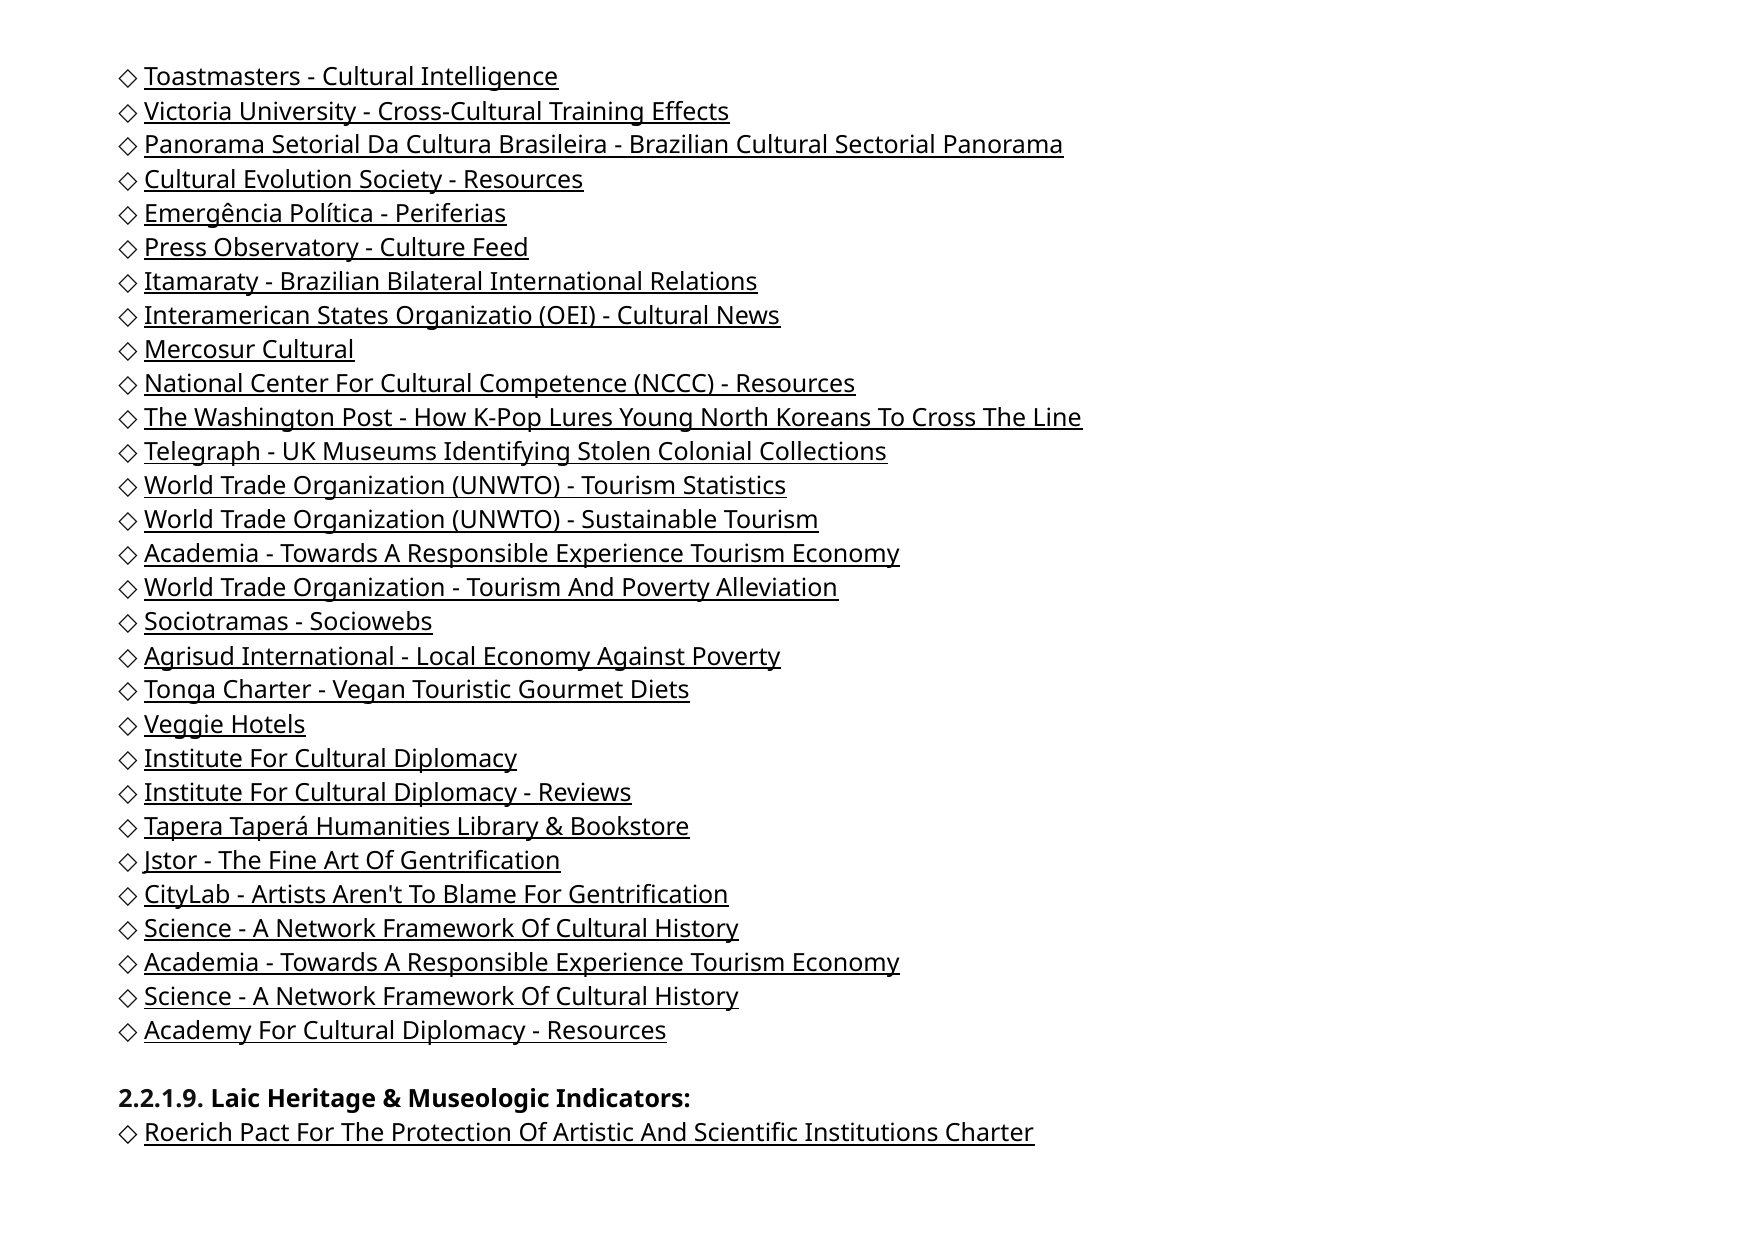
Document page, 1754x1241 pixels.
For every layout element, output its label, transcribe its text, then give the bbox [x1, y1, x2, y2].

text ◇ Tapera Taperá Humanities Library & Bookstore [118, 808, 1695, 842]
text ◇ Science - A Network Framework Of Cultural History [118, 979, 1695, 1013]
text ◇ CityLab - Artists Aren't To Blame For Gentrification [118, 877, 1695, 911]
subtitle ◇ Roerich Pact For The Protection Of Artistic And Scientific Institutions Charter [118, 1115, 1695, 1149]
text ◇ Toastmasters - Cultural Intelligence [118, 59, 1695, 93]
text ◇ Veggie Hotels [118, 706, 1695, 740]
text ◇ World Trade Organization - Tourism And Poverty Alleviation [118, 570, 1695, 604]
text ◇ Academy For Cultural Diplomacy - Resources [118, 1013, 1695, 1047]
text ◇ Interamerican States Organizatio (OEI) - Cultural News [118, 297, 1695, 332]
text ◇ Itamaraty - Brazilian Bilateral International Relations [118, 263, 1695, 297]
text ◇ Science - A Network Framework Of Cultural History [118, 911, 1695, 945]
text ◇ Jstor - The Fine Art Of Gentrification [118, 842, 1695, 877]
text ◇ Tonga Charter - Vegan Touristic Gourmet Diets [118, 672, 1695, 706]
text ◇ Press Observatory - Culture Feed [118, 229, 1695, 263]
text ◇ World Trade Organization (UNWTO) - Sustainable Tourism [118, 502, 1695, 536]
text ◇ Cultural Evolution Society - Resources [118, 161, 1695, 195]
text ◇ Agrisud International - Local Economy Against Poverty [118, 638, 1695, 672]
text ◇ Panorama Setorial Da Cultura Brasileira - Brazilian Cultural Sectorial Panorama [118, 127, 1695, 161]
text ◇ Sociotramas - Sociowebs [118, 604, 1695, 638]
text ◇ National Center For Cultural Competence (NCCC) - Resources [118, 366, 1695, 400]
text ◇ Academia - Towards A Responsible Experience Tourism Economy [118, 945, 1695, 979]
text ◇ Emergência Política - Periferias [118, 195, 1695, 229]
text ◇ Victoria University - Cross-Cultural Training Effects [118, 93, 1695, 127]
text ◇ World Trade Organization (UNWTO) - Tourism Statistics [118, 468, 1695, 502]
text ◇ The Washington Post - How K-Pop Lures Young North Koreans To Cross The Line [118, 400, 1695, 434]
text ◇ Academia - Towards A Responsible Experience Tourism Economy [118, 536, 1695, 570]
text ◇ Telegraph - UK Museums Identifying Stolen Colonial Collections [118, 434, 1695, 468]
text 2.2.1.9. Laic Heritage & Museologic Indicators: [118, 1081, 1695, 1115]
text ◇ Institute For Cultural Diplomacy [118, 740, 1695, 774]
text ◇ Institute For Cultural Diplomacy - Reviews [118, 774, 1695, 808]
text ◇ Mercosur Cultural [118, 332, 1695, 366]
